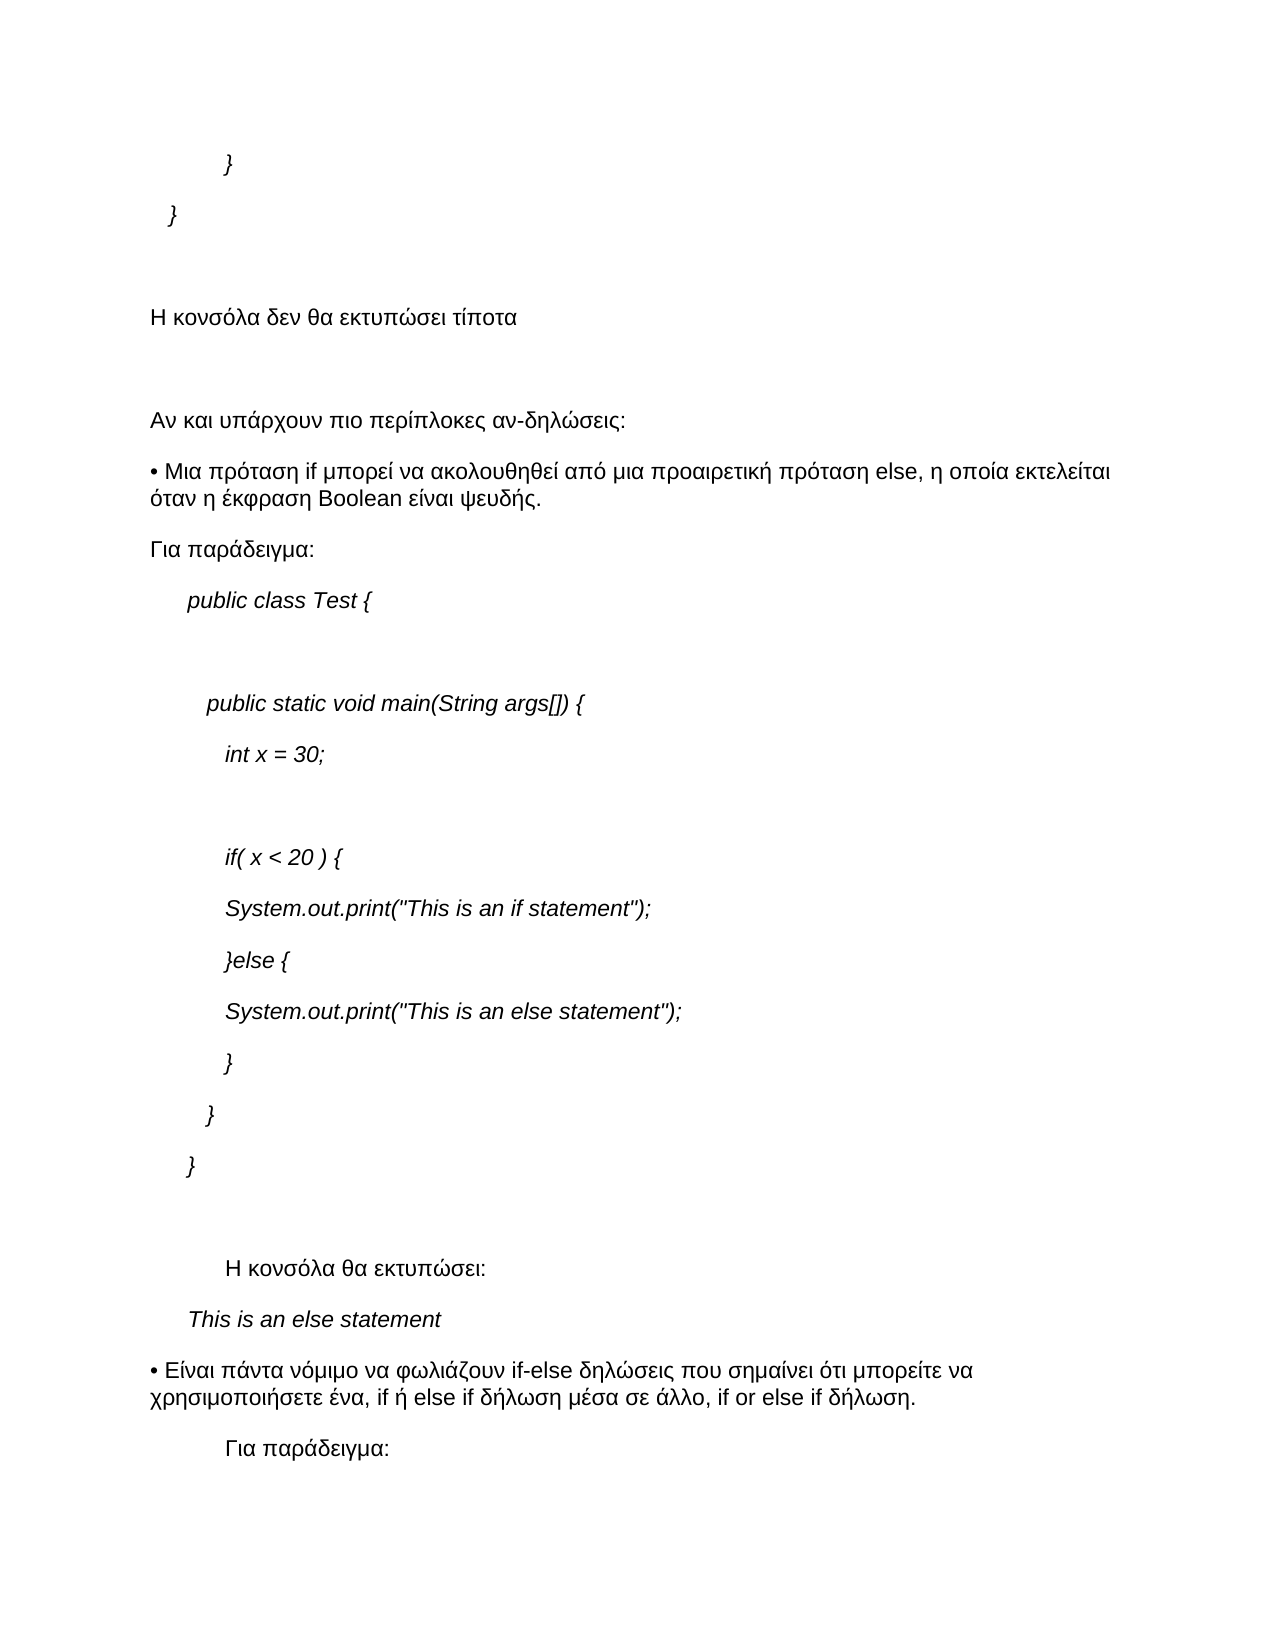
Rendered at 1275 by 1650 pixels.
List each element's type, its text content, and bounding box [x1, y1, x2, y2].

text Η κονσόλα θα εκτυπώσει: [150, 1255, 1125, 1281]
text • Είναι πάντα νόμιμο να φωλιάζουν if-else δηλώσεις που σημαίνει ότι μπορείτε να χρησιμοποιήσετε ένα, if ή else if δήλωση μέσα σε άλλο, if or else if δήλωση. [150, 1357, 1125, 1410]
text } [187, 1152, 1125, 1178]
text Η κονσόλα δεν θα εκτυπώσει τίποτα [150, 304, 1125, 330]
text }else { [187, 947, 1125, 973]
text } [187, 1049, 1125, 1076]
text public class Test { [187, 587, 1125, 613]
text public static void main(String args[]) { [187, 690, 1125, 716]
text This is an else statement [187, 1306, 1125, 1332]
text • Μια πρόταση if μπορεί να ακολουθηθεί από μια προαιρετική πρόταση else, η οποία εκτελείται όταν η έκφραση Boolean είναι ψευδής. [150, 458, 1125, 511]
text System.out.print("This is an else statement"); [187, 998, 1125, 1024]
text Για παράδειγμα: [225, 1435, 1125, 1462]
text int x = 30; [187, 741, 1125, 768]
text } [150, 201, 1125, 228]
text if( x < 20 ) { [187, 844, 1125, 870]
text Αν και υπάρχουν πιο περίπλοκες αν-δηλώσεις: [150, 407, 1125, 433]
text Για παράδειγμα: [150, 536, 1125, 562]
text System.out.print("This is an if statement"); [187, 895, 1125, 922]
text } [187, 1101, 1125, 1127]
text } [150, 150, 1125, 176]
